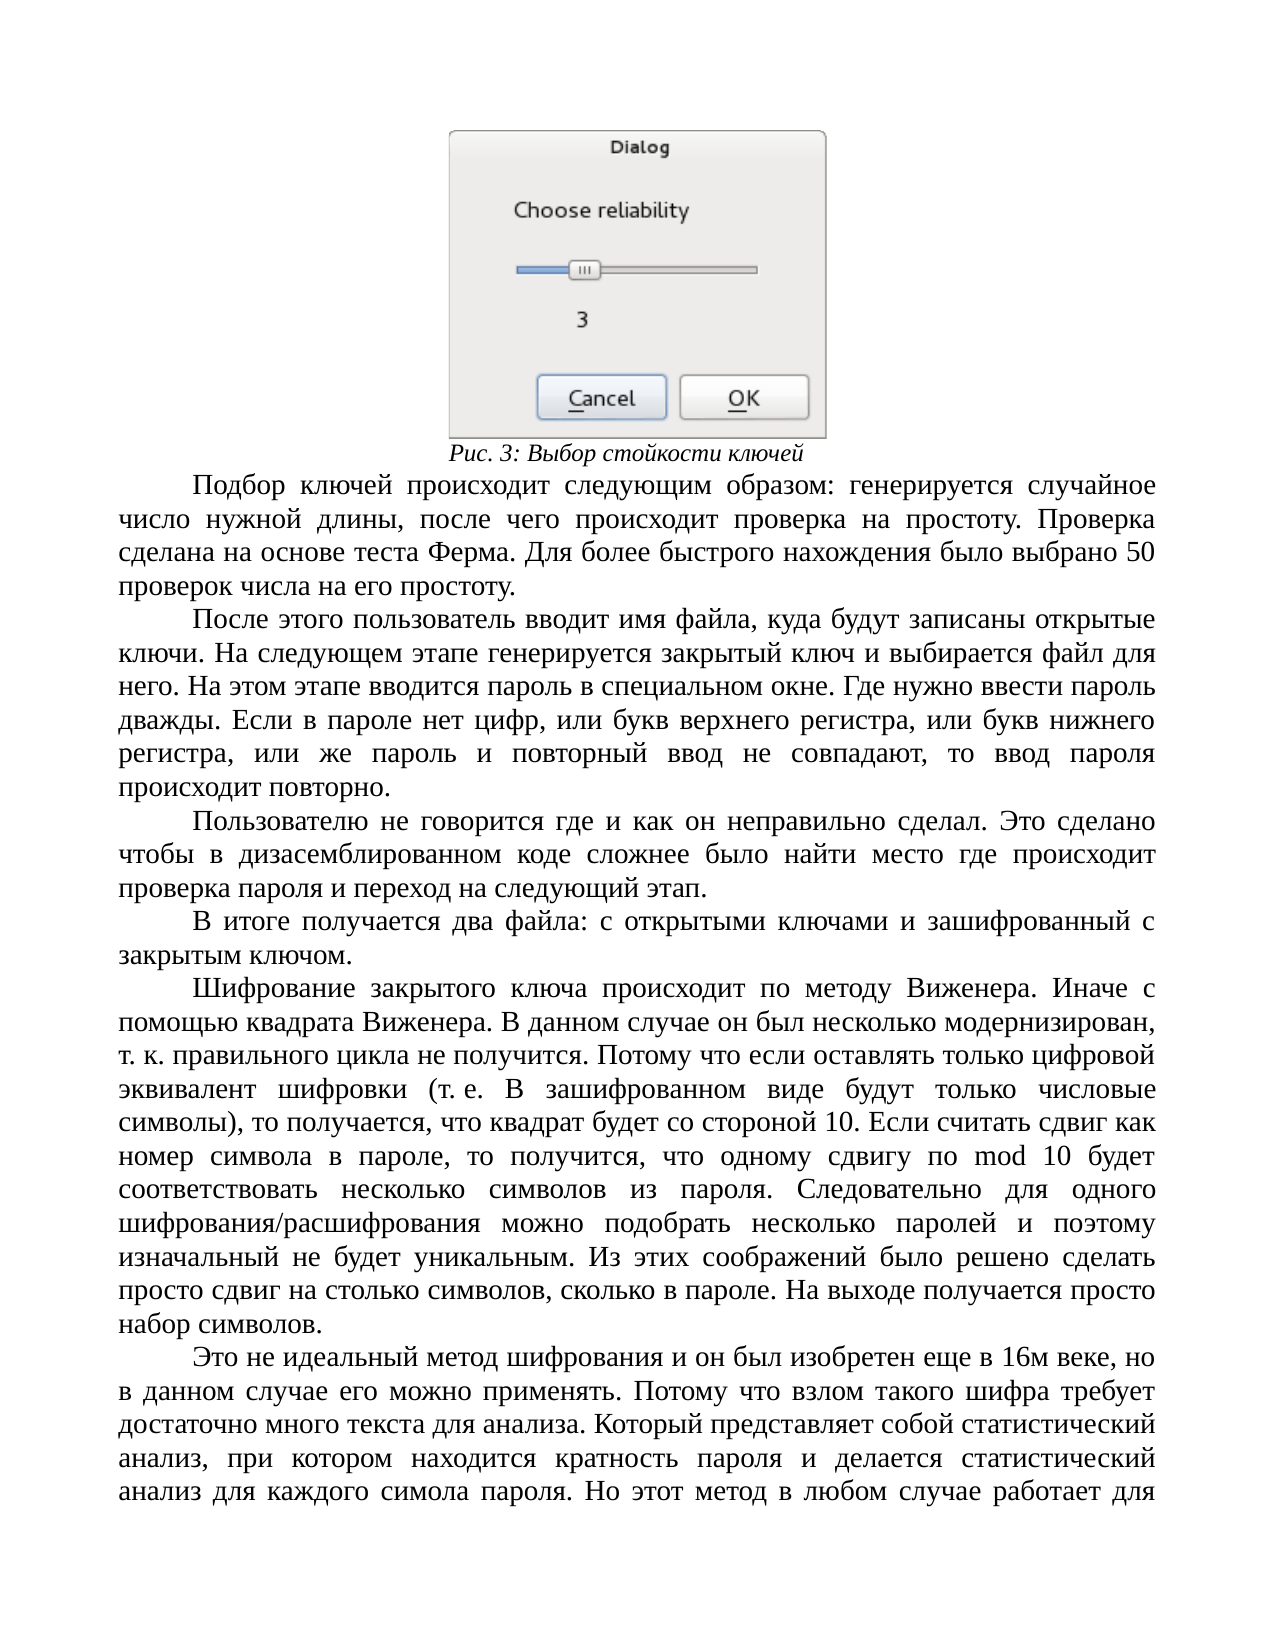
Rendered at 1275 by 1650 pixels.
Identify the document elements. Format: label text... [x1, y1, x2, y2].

text Рис. 3: Выбор стойкости ключей [448, 439, 827, 467]
text После этого пользователь вводит имя файла, куда будут записаны открытые ключи. На следующем этапе генерируется закрытый ключ и выбирается файл для него. На этом этапе вводится пароль в специальном окне. Где нужно ввести пароль дважды. Если в пароле нет цифр, или букв верхнего регистра, или букв нижнего регистра, или же пароль и повторный ввод не совпадают, то ввод пароля происходит повторно. [118, 601, 1157, 803]
picture [448, 130, 827, 439]
text Подбор ключей происходит следующим образом: генерируется случайное число нужной длины, после чего происходит проверка на простоту. Проверка сделана на основе теста Ферма. Для более быстрого нахождения было выбрано 50 проверок числа на его простоту. [118, 118, 1157, 601]
text Пользователю не говорится где и как он неправильно сделал. Это сделано чтобы в дизасемблированном коде сложнее было найти место где происходит проверка пароля и переход на следующий этап. [118, 803, 1157, 903]
text Это не идеальный метод шифрования и он был изобретен еще в 16м веке, но в данном случае его можно применять. Потому что взлом такого шифра требует достаточно много текста для анализа. Который представляет собой статистический анализ, при котором находится кратность пароля и делается статистический анализ для каждого симола пароля. Но этот метод в любом случае работает для [118, 1339, 1157, 1507]
text В итоге получается два файла: с открытыми ключами и зашифрованный с закрытым ключом. [118, 903, 1157, 970]
text Шифрование закрытого ключа происходит по методу Виженера. Иначе с помощью квадрата Виженера. В данном случае он был несколько модернизирован, т. к. правильного цикла не получится. Потому что если оставлять только цифровой эквивалент шифровки (т. е. В зашифрованном виде будут только числовые символы), то получается, что квадрат будет со стороной 10. Если считать сдвиг как номер символа в пароле, то получится, что одному сдвигу по mod 10 будет соответствовать несколько символов из пароля. Следовательно для одного шифрования/расшифрования можно подобрать несколько паролей и поэтому изначальный не будет уникальным. Из этих соображений было решено сделать просто сдвиг на столько символов, сколько в пароле. На выходе получается просто набор символов. [118, 970, 1157, 1339]
